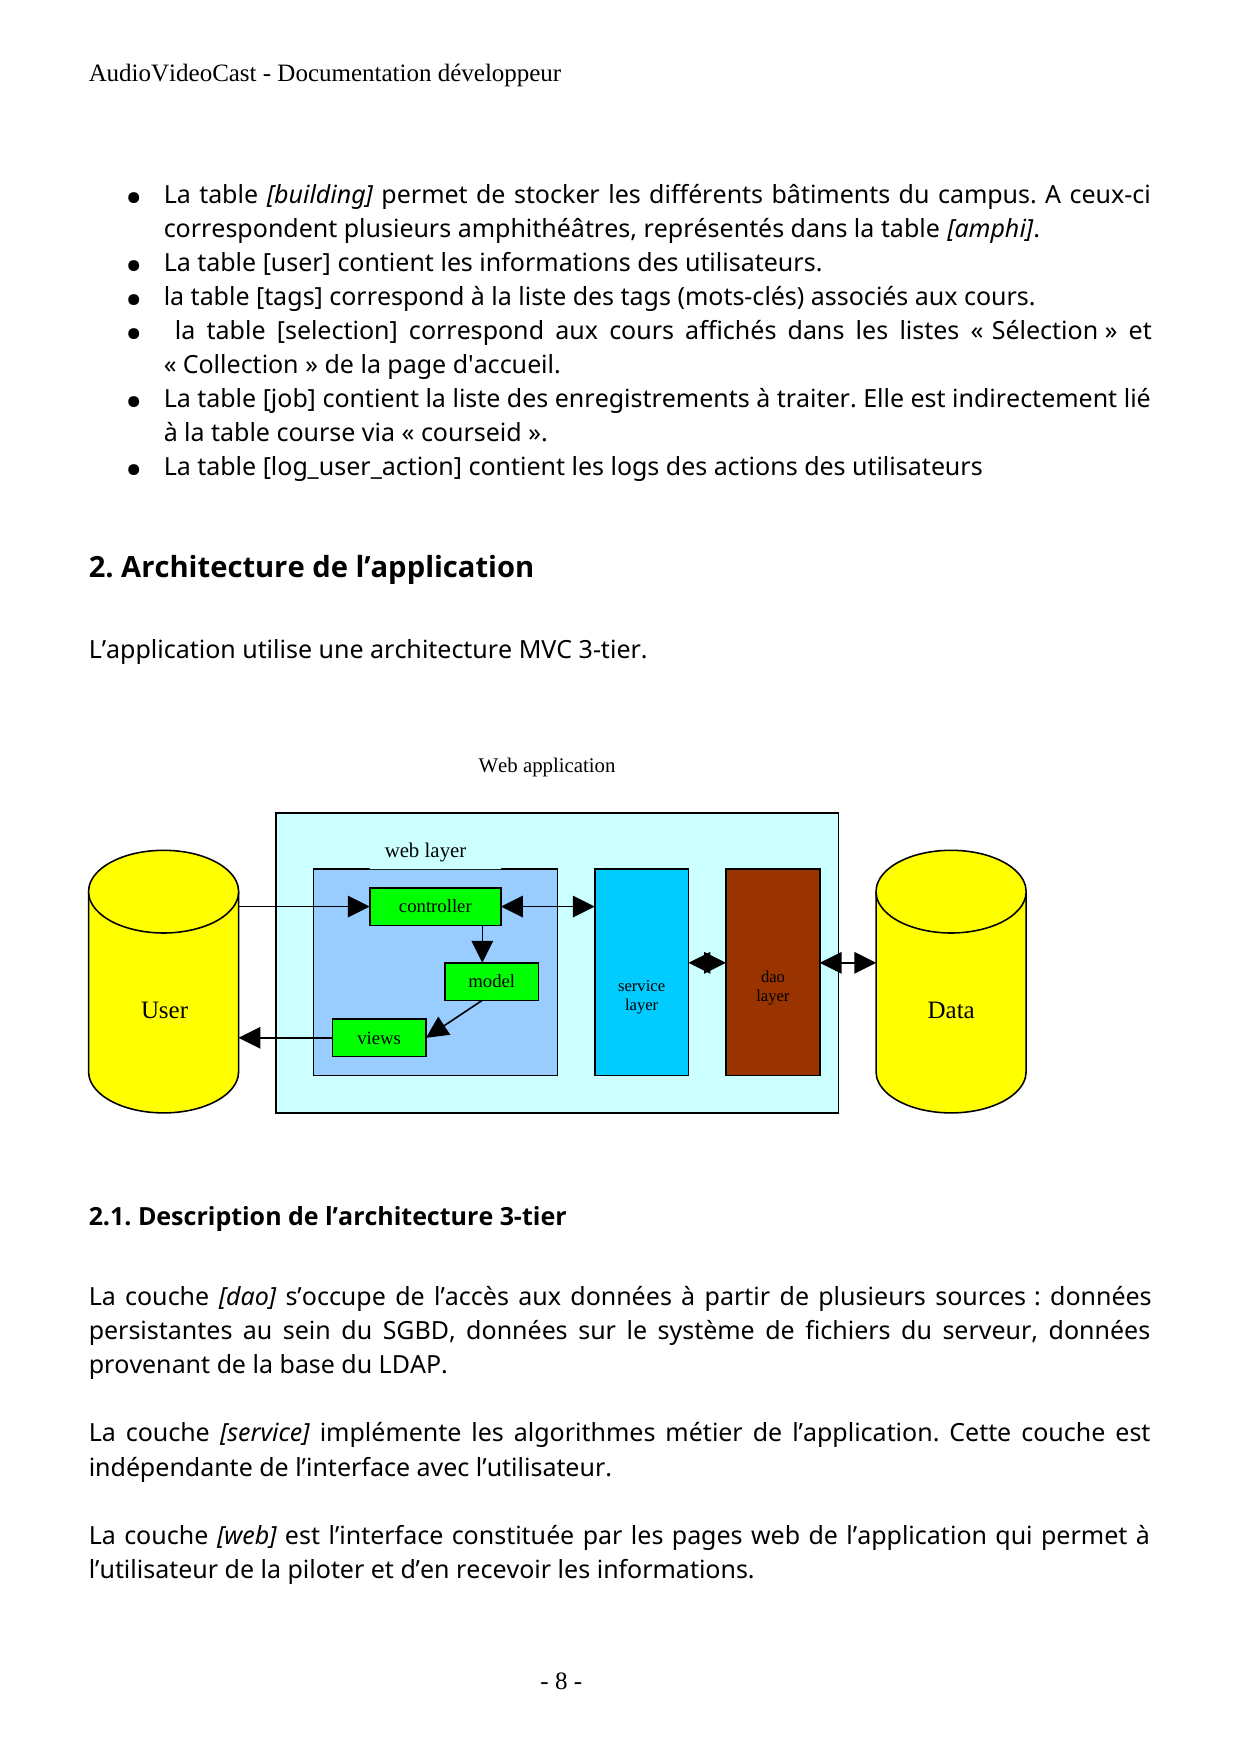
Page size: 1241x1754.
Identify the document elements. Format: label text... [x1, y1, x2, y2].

list La table [job] contient la liste des enregistrements à traiter. Elle est indirectement lié à la table course via « courseid ». [126, 381, 1152, 449]
text La couche [web] est l’interface constituée par les pages web de l’application qui permet à l’utilisateur de la piloter et d’en recevoir les informations. [88, 1517, 1152, 1585]
list La table [building] permet de stocker les différents bâtiments du campus. A ceux-ci correspondent plusieurs amphithéâtres, représentés dans la table [amphi]. [126, 176, 1152, 244]
list la table [tags] correspond à la liste des tags (mots-clés) associés aux cours. [126, 278, 1152, 312]
text La couche [dao] s’occupe de l’accès aux données à partir de plusieurs sources : données persistantes au sein du SGBD, données sur le système de fichiers du serveur, données provenant de la base du LDAP. [88, 1279, 1152, 1381]
list La table [log_user_action] contient les logs des actions des utilisateurs [126, 449, 1152, 483]
text La couche [service] implémente les algorithmes métier de l’application. Cette couche est indépendante de l’interface avec l’utilisateur. [88, 1415, 1152, 1483]
list La table [user] contient les informations des utilisateurs. [126, 244, 1152, 278]
text L’application utilise une architecture MVC 3-tier. [88, 632, 1152, 666]
list la table [selection] correspond aux cours affichés dans les listes « Sélection » et « Collection » de la page d'accueil. [126, 312, 1152, 381]
subtitle 2. Architecture de l’application [88, 546, 1152, 586]
subtitle 2.1. Description de l’architecture 3-tier [88, 1198, 1152, 1232]
